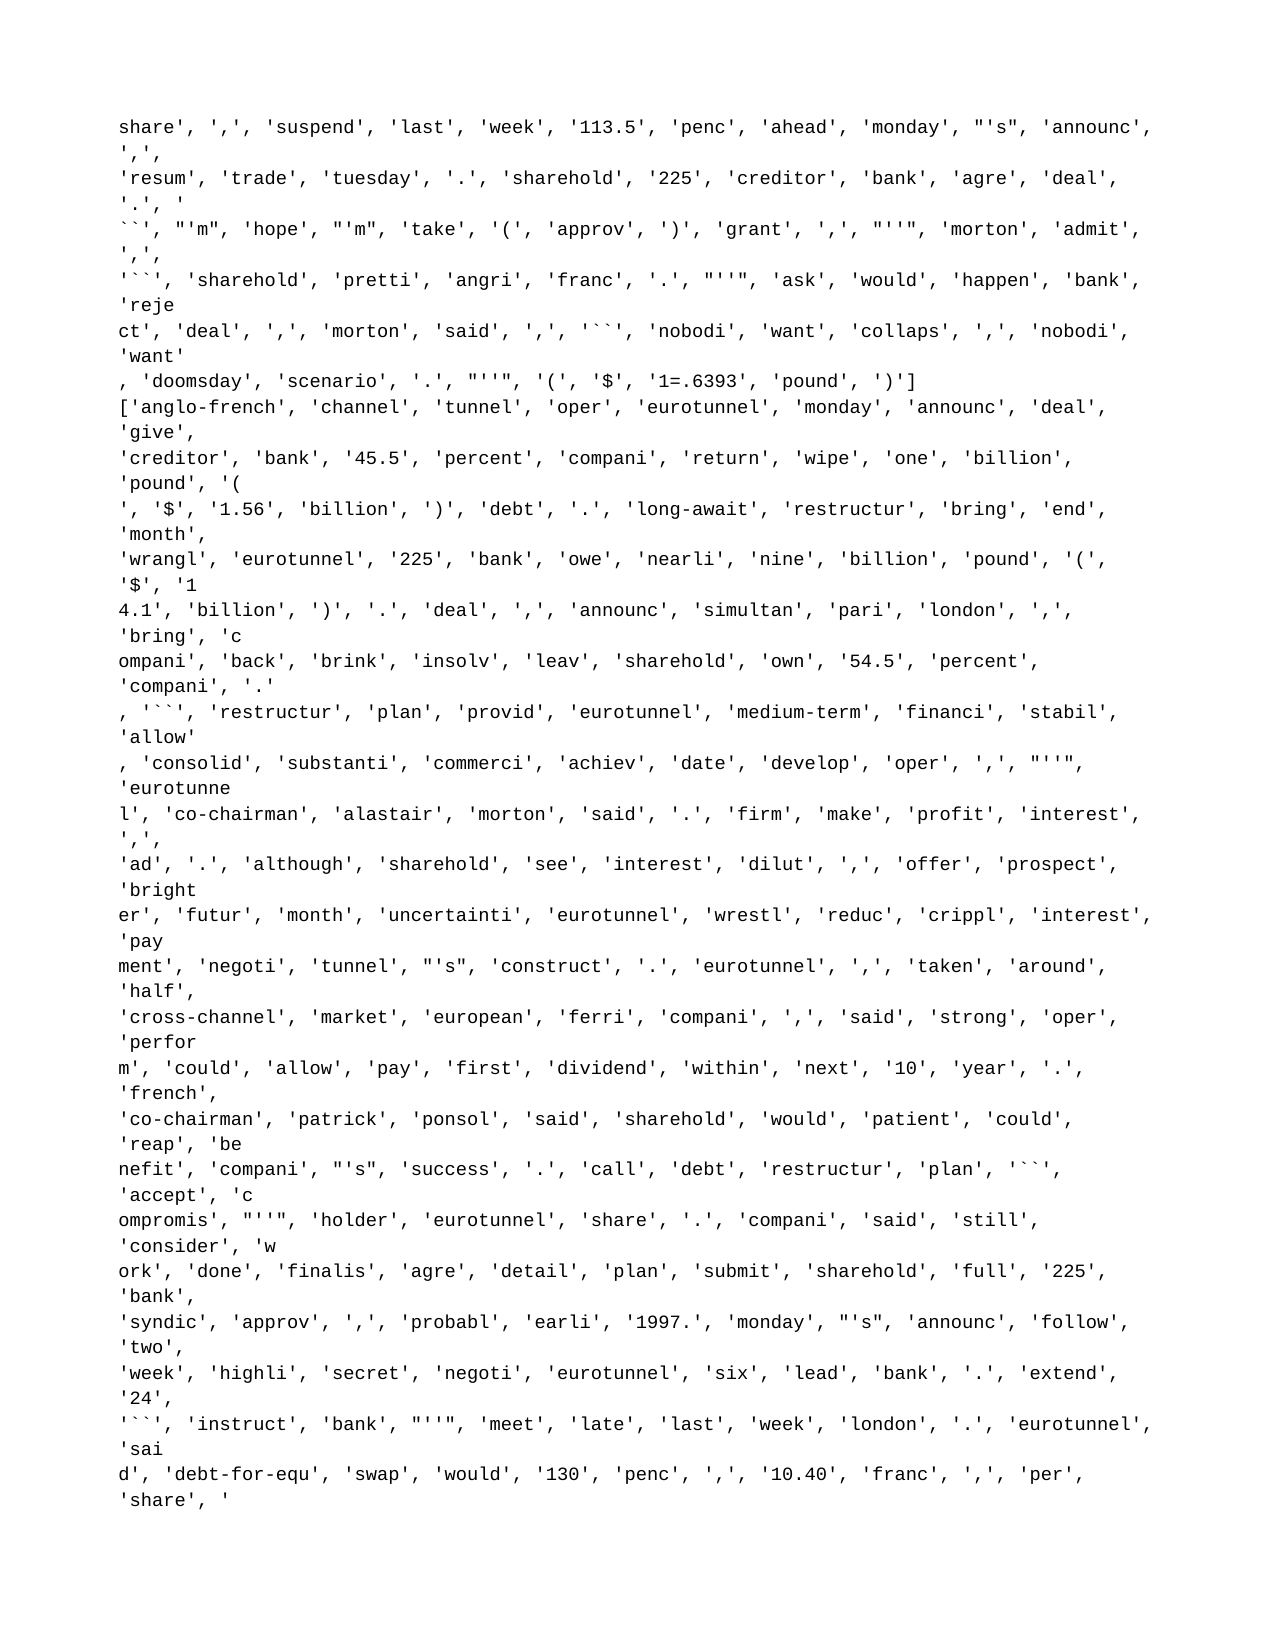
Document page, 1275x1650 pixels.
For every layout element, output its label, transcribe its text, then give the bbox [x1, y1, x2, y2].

text share', ',', 'suspend', 'last', 'week', '113.5', 'penc', 'ahead', 'monday', "'s", 'announc', ',', 'resum', 'trade', 'tuesday', '.', 'sharehold', '225', 'creditor', 'bank', 'agre', 'deal', '.', ' ``', "'m", 'hope', "'m", 'take', '(', 'approv', ')', 'grant', ',', "''", 'morton', 'admit', ',', '``', 'sharehold', 'pretti', 'angri', 'franc', '.', "''", 'ask', 'would', 'happen', 'bank', 'reje ct', 'deal', ',', 'morton', 'said', ',', '``', 'nobodi', 'want', 'collaps', ',', 'nobodi', 'want' , 'doomsday', 'scenario', '.', "''", '(', '$', '1=.6393', 'pound', ')'] ['anglo-french', 'channel', 'tunnel', 'oper', 'eurotunnel', 'monday', 'announc', 'deal', 'give', 'creditor', 'bank', '45.5', 'percent', 'compani', 'return', 'wipe', 'one', 'billion', 'pound', '( ', '$', '1.56', 'billion', ')', 'debt', '.', 'long-await', 'restructur', 'bring', 'end', 'month', 'wrangl', 'eurotunnel', '225', 'bank', 'owe', 'nearli', 'nine', 'billion', 'pound', '(', '$', '1 4.1', 'billion', ')', '.', 'deal', ',', 'announc', 'simultan', 'pari', 'london', ',', 'bring', 'c ompani', 'back', 'brink', 'insolv', 'leav', 'sharehold', 'own', '54.5', 'percent', 'compani', '.' , '``', 'restructur', 'plan', 'provid', 'eurotunnel', 'medium-term', 'financi', 'stabil', 'allow' , 'consolid', 'substanti', 'commerci', 'achiev', 'date', 'develop', 'oper', ',', "''", 'eurotunne l', 'co-chairman', 'alastair', 'morton', 'said', '.', 'firm', 'make', 'profit', 'interest', ',', 'ad', '.', 'although', 'sharehold', 'see', 'interest', 'dilut', ',', 'offer', 'prospect', 'bright er', 'futur', 'month', 'uncertainti', 'eurotunnel', 'wrestl', 'reduc', 'crippl', 'interest', 'pay ment', 'negoti', 'tunnel', "'s", 'construct', '.', 'eurotunnel', ',', 'taken', 'around', 'half', 'cross-channel', 'market', 'european', 'ferri', 'compani', ',', 'said', 'strong', 'oper', 'perfor m', 'could', 'allow', 'pay', 'first', 'dividend', 'within', 'next', '10', 'year', '.', 'french', 'co-chairman', 'patrick', 'ponsol', 'said', 'sharehold', 'would', 'patient', 'could', 'reap', 'be nefit', 'compani', "'s", 'success', '.', 'call', 'debt', 'restructur', 'plan', '``', 'accept', 'c ompromis', "''", 'holder', 'eurotunnel', 'share', '.', 'compani', 'said', 'still', 'consider', 'w ork', 'done', 'finalis', 'agre', 'detail', 'plan', 'submit', 'sharehold', 'full', '225', 'bank', 'syndic', 'approv', ',', 'probabl', 'earli', '1997.', 'monday', "'s", 'announc', 'follow', 'two', 'week', 'highli', 'secret', 'negoti', 'eurotunnel', 'six', 'lead', 'bank', '.', 'extend', '24', '``', 'instruct', 'bank', "''", 'meet', 'late', 'last', 'week', 'london', '.', 'eurotunnel', 'sai d', 'debt-for-equ', 'swap', 'would', '130', 'penc', ',', '10.40', 'franc', ',', 'per', 'share', ' [118, 118, 1157, 1512]
